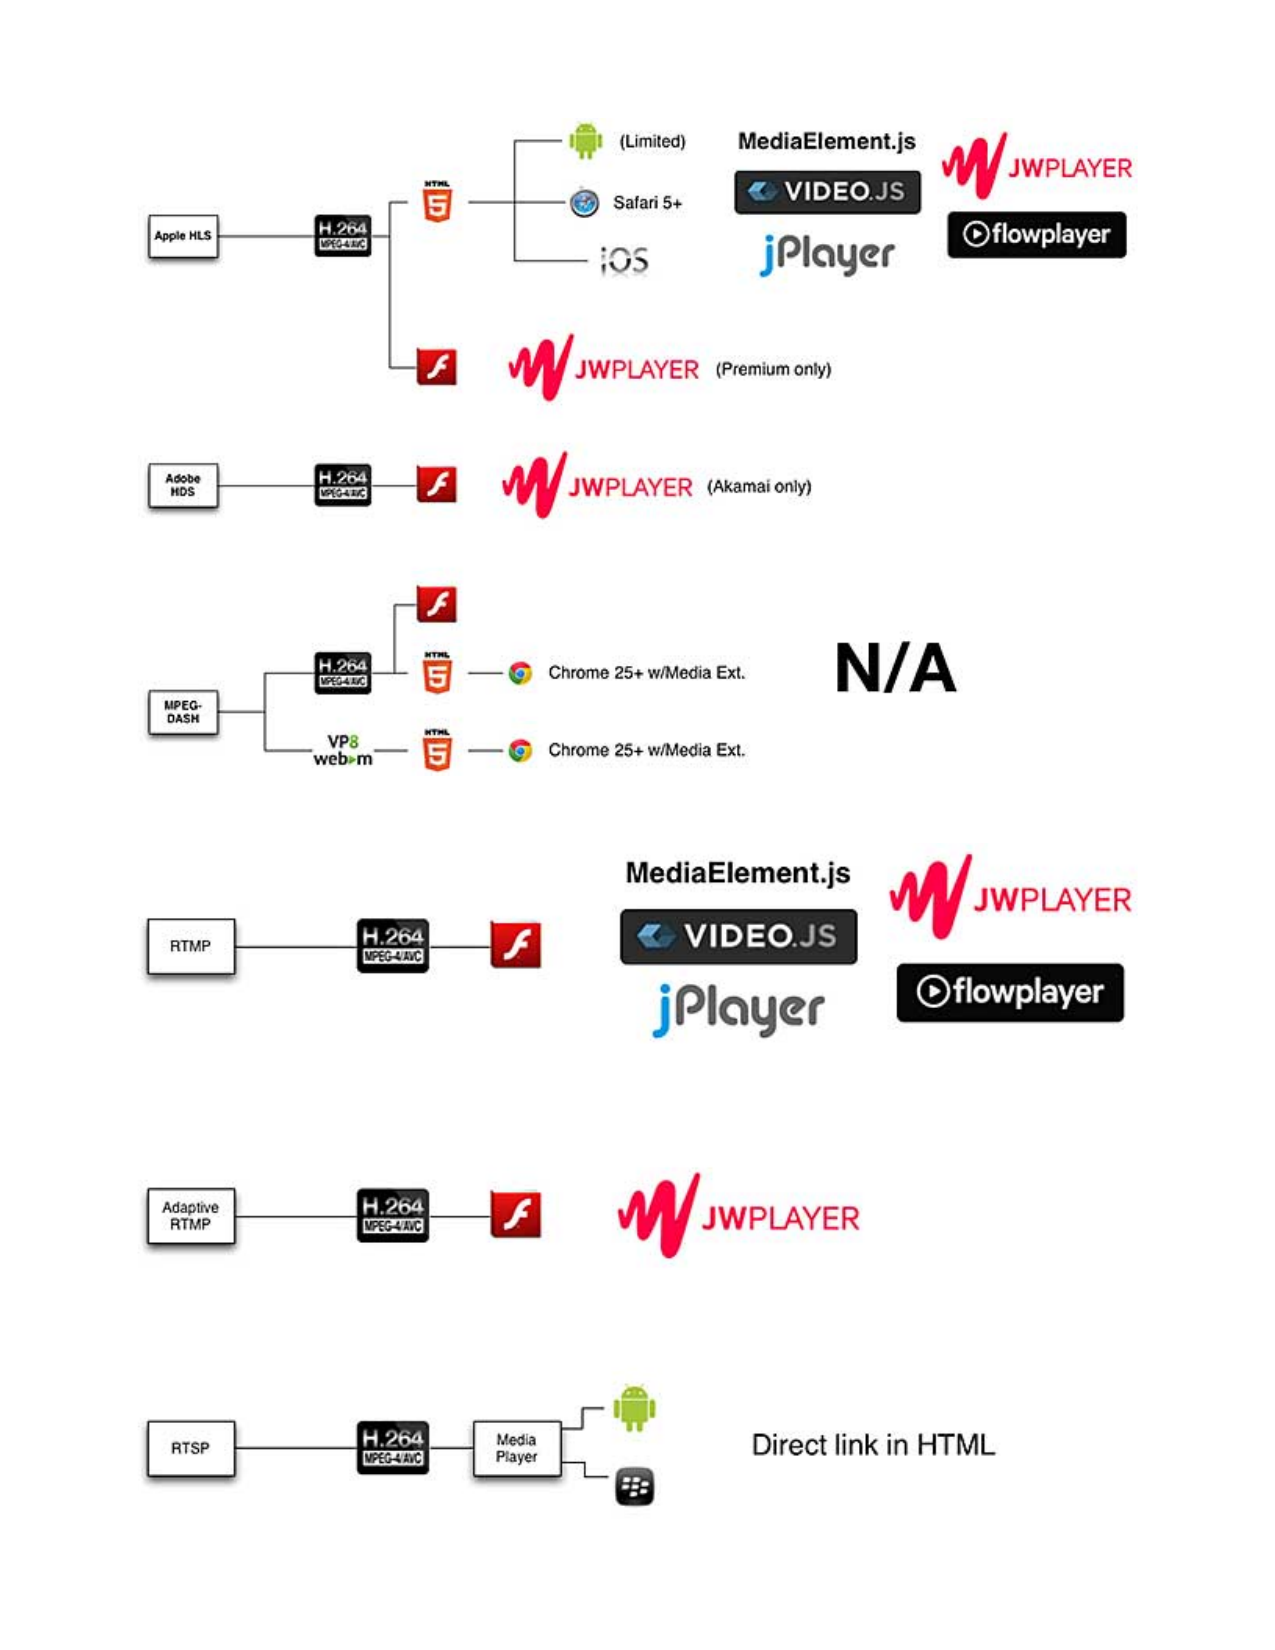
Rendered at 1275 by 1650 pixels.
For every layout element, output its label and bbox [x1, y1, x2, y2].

picture [137, 843, 1138, 1520]
picture [137, 118, 1138, 776]
